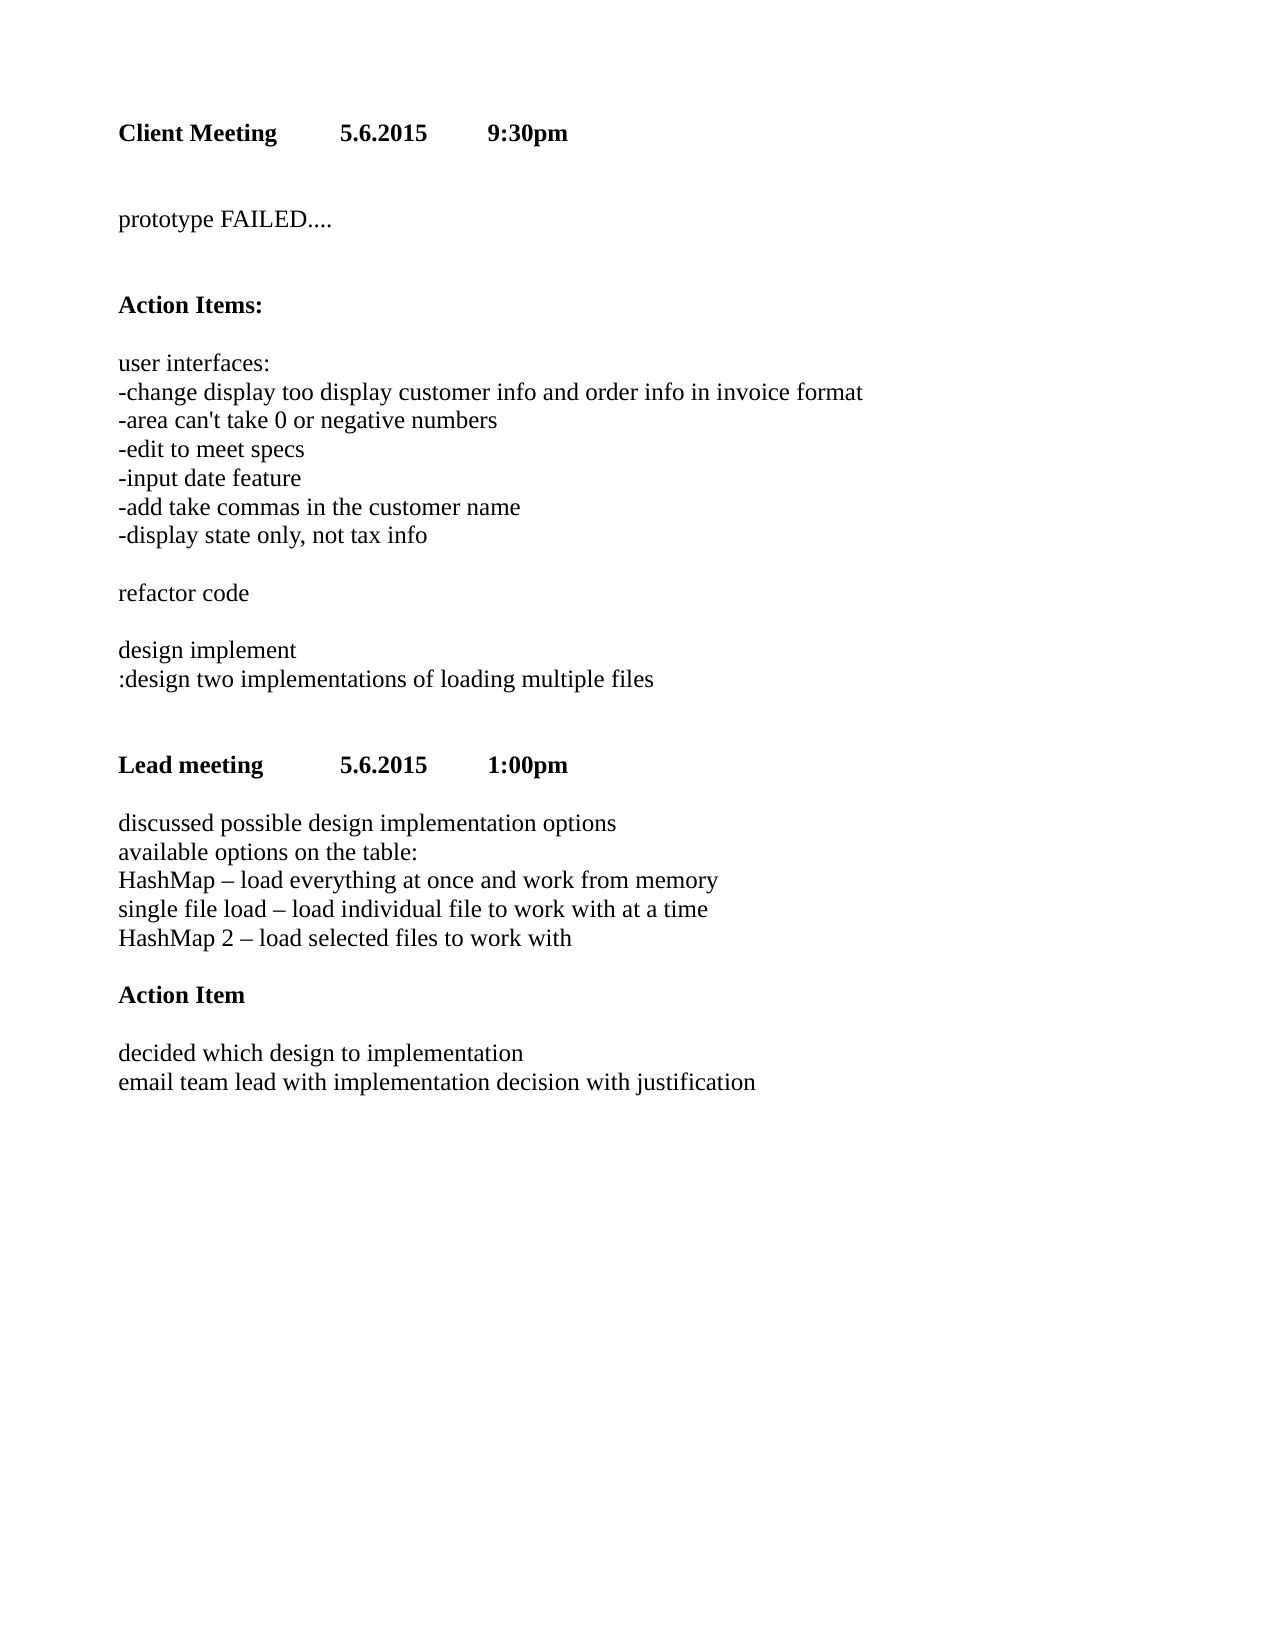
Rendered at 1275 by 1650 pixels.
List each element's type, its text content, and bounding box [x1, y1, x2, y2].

text Action Items: [118, 291, 1157, 319]
text -display state only, not tax info [118, 521, 1157, 549]
text -edit to meet specs [118, 434, 1157, 463]
text -area can't take 0 or negative numbers [118, 406, 1157, 434]
text Action Item [118, 981, 1157, 1009]
text prototype FAILED.... [118, 204, 1157, 233]
text single file load – load individual file to work with at a time [118, 894, 1157, 923]
text Client Meeting 5.6.2015 9:30pm [118, 118, 1157, 147]
text -change display too display customer info and order info in invoice format [118, 377, 1157, 406]
text HashMap 2 – load selected files to work with [118, 923, 1157, 952]
text available options on the table: [118, 837, 1157, 866]
text design implement [118, 636, 1157, 664]
text HashMap – load everything at once and work from memory [118, 866, 1157, 894]
text -input date feature [118, 463, 1157, 492]
text email team lead with implementation decision with justification [118, 1067, 1157, 1096]
text :design two implementations of loading multiple files [118, 664, 1157, 693]
text refactor code [118, 578, 1157, 607]
text Lead meeting 5.6.2015 1:00pm [118, 751, 1157, 779]
text decided which design to implementation [118, 1038, 1157, 1067]
text -add take commas in the customer name [118, 492, 1157, 521]
text discussed possible design implementation options [118, 808, 1157, 837]
text user interfaces: [118, 348, 1157, 377]
